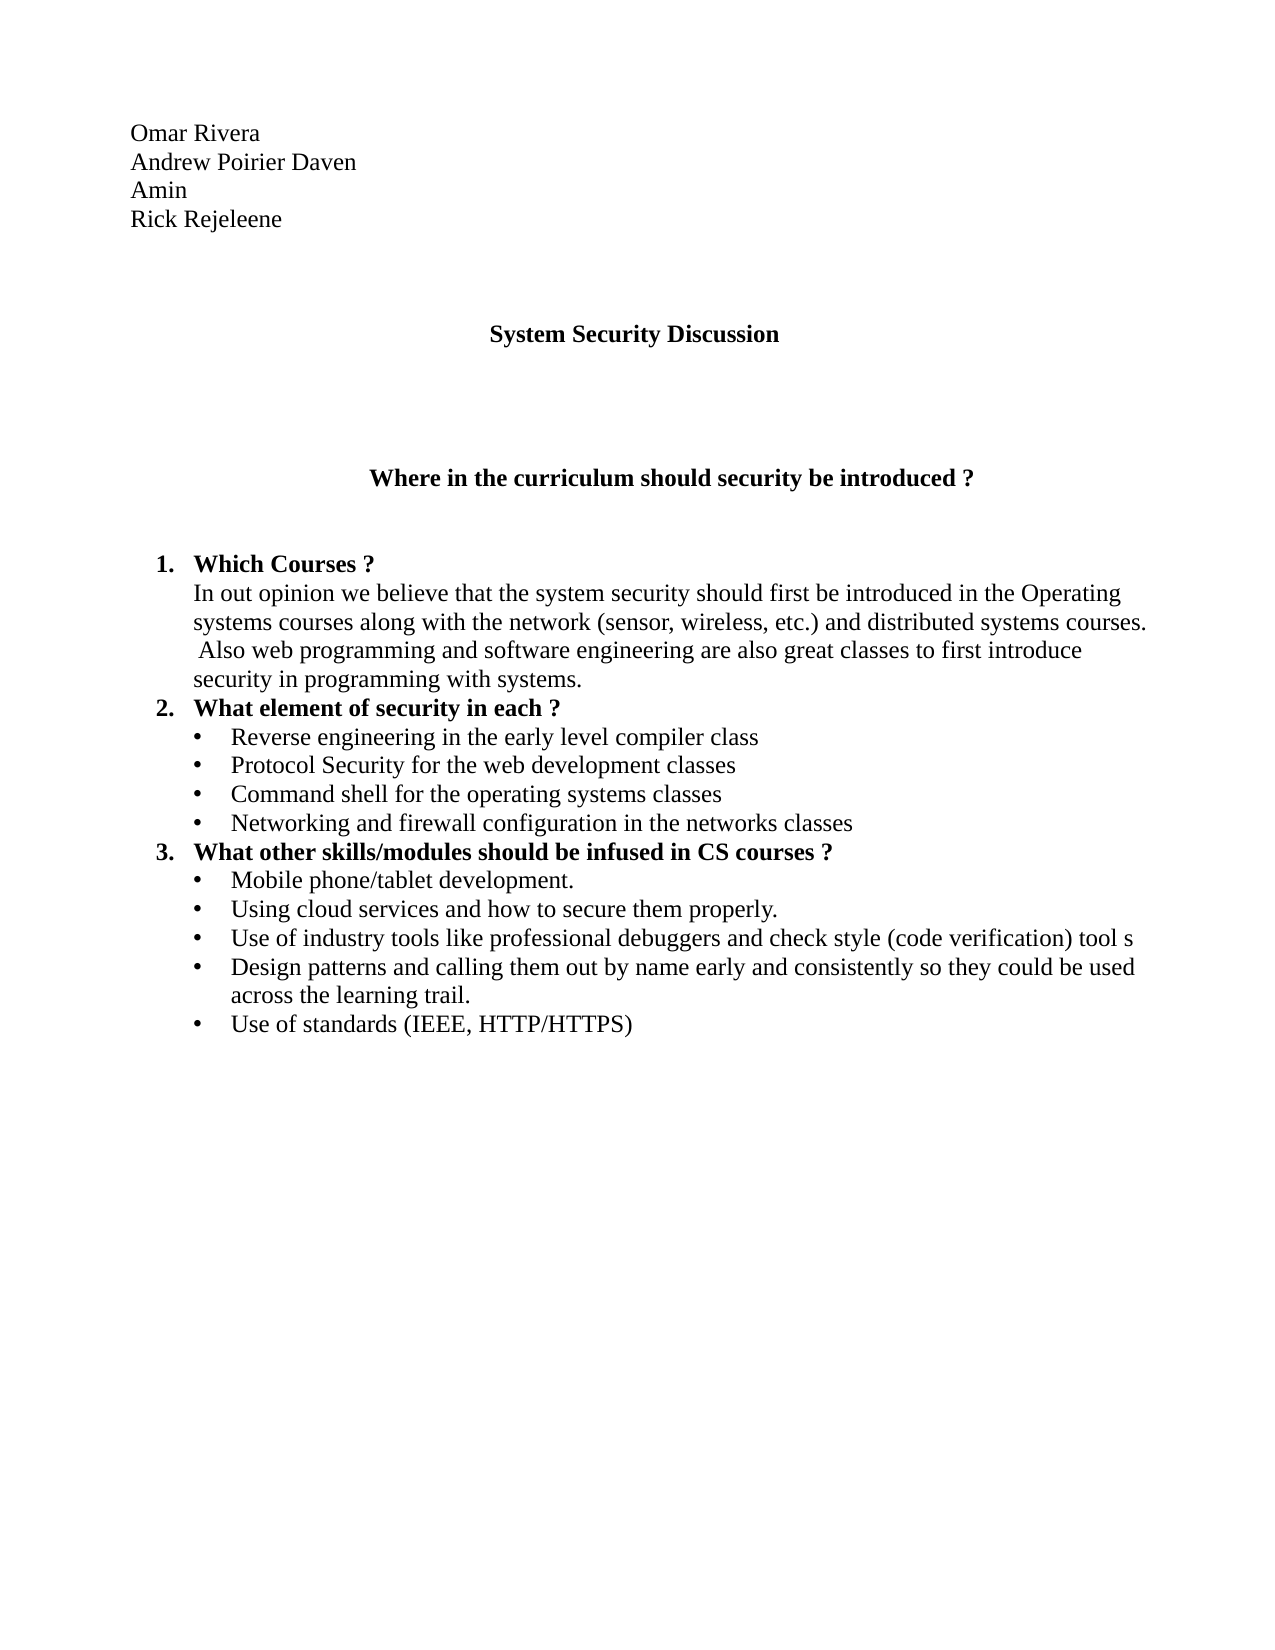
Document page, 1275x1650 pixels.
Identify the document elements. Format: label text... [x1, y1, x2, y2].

list Where in the curriculum should security be introduced ? [156, 463, 1157, 492]
list What element of security in each ? [156, 693, 1157, 722]
text Andrew Poirier Daven Amin [130, 147, 407, 204]
list Command shell for the operating systems classes [193, 779, 1157, 808]
text Rick Rejeleene [130, 204, 407, 233]
list Mobile phone/tablet development. [193, 866, 1157, 894]
list Also web programming and software engineering are also great classes to first introduce security in programming with systems. [156, 636, 1157, 693]
list Use of industry tools like professional debuggers and check style (code verification) tool s [193, 923, 1157, 952]
list Use of standards (IEEE, HTTP/HTTPS) [193, 1009, 1157, 1038]
list What other skills/modules should be infused in CS courses ? [156, 837, 1157, 866]
list Using cloud services and how to secure them properly. [193, 894, 1157, 923]
text Omar Rivera [130, 118, 407, 147]
list Which Courses ? [156, 549, 1157, 578]
text System Security Discussion [118, 319, 1157, 348]
list Reverse engineering in the early level compiler class [193, 722, 1157, 751]
list Design patterns and calling them out by name early and consistently so they could be used across the learning trail. [193, 952, 1157, 1009]
list Protocol Security for the web development classes [193, 751, 1157, 779]
list Networking and firewall configuration in the networks classes [193, 808, 1157, 837]
list In out opinion we believe that the system security should first be introduced in the Operating systems courses along with the network (sensor, wireless, etc.) and distributed systems courses. [156, 578, 1157, 636]
